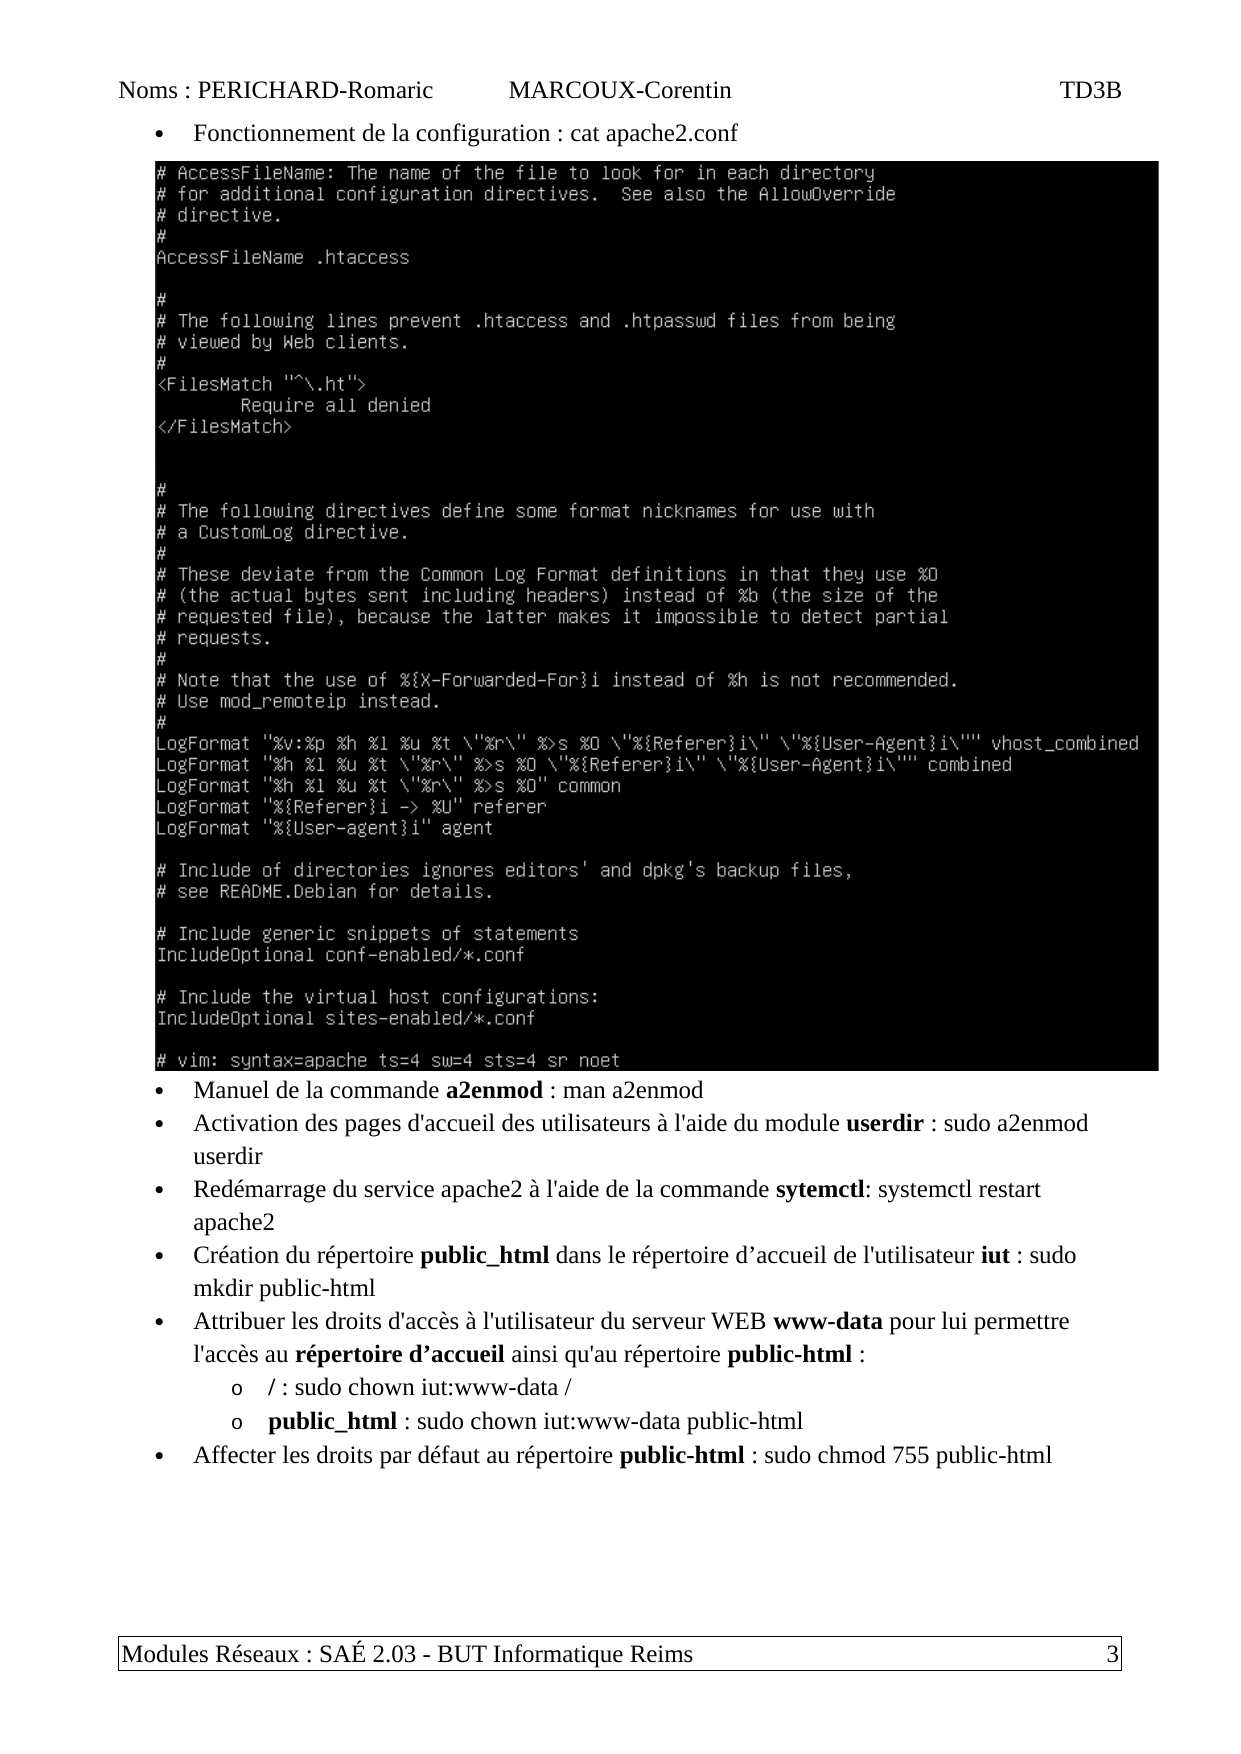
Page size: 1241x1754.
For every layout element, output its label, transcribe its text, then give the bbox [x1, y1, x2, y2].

list Activation des pages d'accueil des utilisateurs à l'aide du module userdir : sudo a2enmod userdir [156, 1108, 1122, 1170]
list Attribuer les droits d'accès à l'utilisateur du serveur WEB www-data pour lui permettre l'accès au répertoire d’accueil ainsi qu'au répertoire public-html : [156, 1306, 1122, 1368]
list Fonctionnement de la configuration : cat apache2.conf [156, 118, 1122, 147]
list / : sudo chown iut:www-data / [231, 1372, 1122, 1402]
list Manuel de la commande a2enmod : man a2enmod [156, 1071, 1122, 1104]
list Création du répertoire public_html dans le répertoire d’accueil de l'utilisateur iut : sudo mkdir public-html [156, 1240, 1122, 1302]
list public_html : sudo chown iut:www-data public-html [231, 1406, 1122, 1436]
list Affecter les droits par défaut au répertoire public-html : sudo chmod 755 public-html [156, 1440, 1122, 1469]
list Redémarrage du service apache2 à l'aide de la commande sytemctl: systemctl restart apache2 [156, 1174, 1122, 1236]
list [156, 151, 1122, 161]
